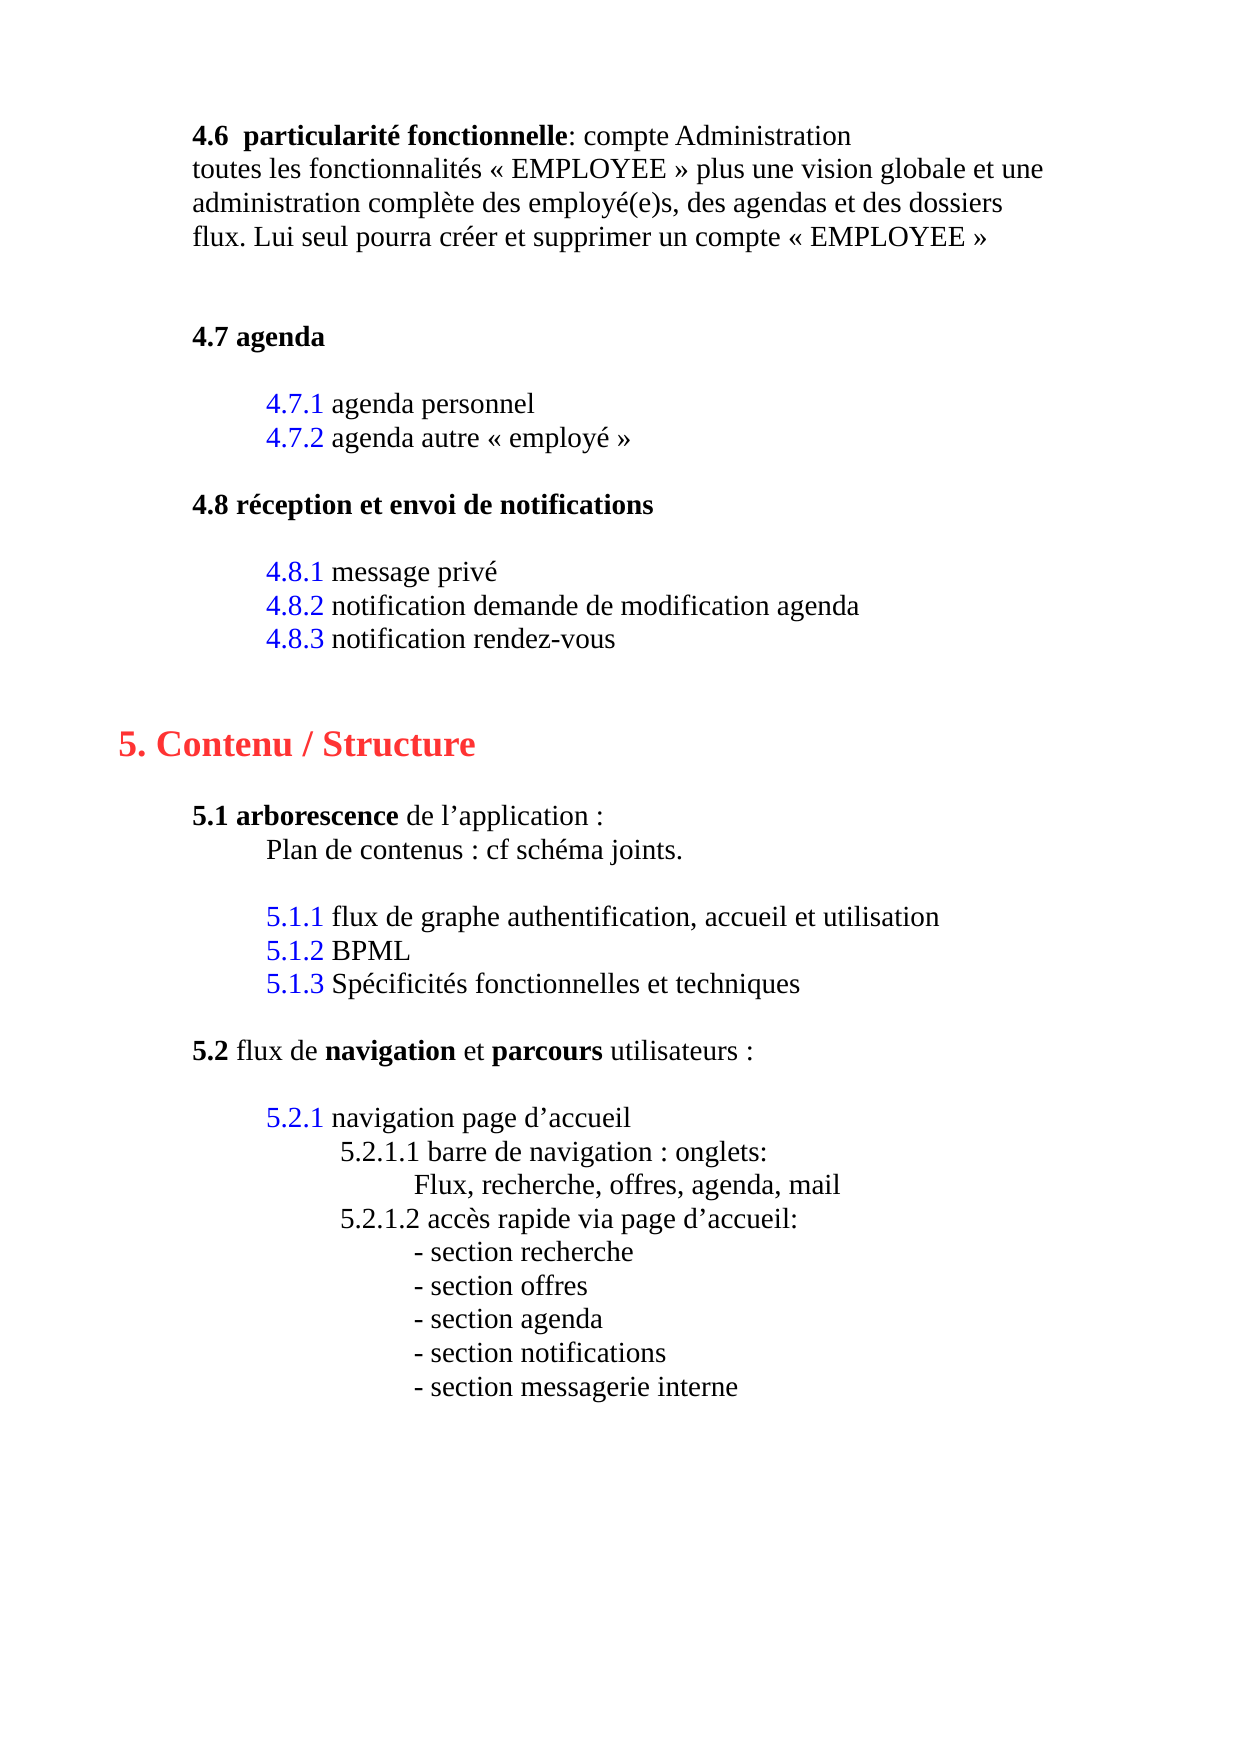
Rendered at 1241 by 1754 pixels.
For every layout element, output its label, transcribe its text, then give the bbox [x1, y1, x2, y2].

text - section notifications [118, 1335, 1122, 1369]
text Flux, recherche, offres, agenda, mail [118, 1167, 1122, 1201]
text - section agenda [118, 1302, 1122, 1335]
text 4.8 réception et envoi de notifications [118, 487, 1122, 521]
text - section messagerie interne [118, 1369, 1122, 1402]
text 4.8.1 message privé [118, 554, 1122, 588]
text - section offres [118, 1268, 1122, 1302]
text 5.1 arborescence de l’application : [118, 798, 1122, 832]
text 5. Contenu / Structure [118, 722, 1122, 765]
text - section recherche [118, 1234, 1122, 1268]
text 4.6 particularité fonctionnelle: compte Administration [118, 118, 1122, 152]
text 5.2.1.1 barre de navigation : onglets: [118, 1134, 1122, 1167]
text 5.2.1.2 accès rapide via page d’accueil: [118, 1201, 1122, 1234]
text 4.7 agenda [118, 319, 1122, 353]
text 4.7.1 agenda personnel [118, 386, 1122, 420]
text 4.8.2 notification demande de modification agenda [118, 588, 1122, 621]
text 5.1.2 BPML [118, 933, 1122, 966]
text 4.8.3 notification rendez-vous [118, 621, 1122, 655]
text 5.2 flux de navigation et parcours utilisateurs : [118, 1033, 1122, 1067]
text 5.2.1 navigation page d’accueil [118, 1100, 1122, 1134]
text toutes les fonctionnalités « EMPLOYEE » plus une vision globale et une administration complète des employé(e)s, des agendas et des dossiers flux. Lui seul pourra créer et supprimer un compte « EMPLOYEE » [118, 152, 1122, 252]
text 5.1.3 Spécificités fonctionnelles et techniques [118, 966, 1122, 1000]
text 5.1.1 flux de graphe authentification, accueil et utilisation [118, 899, 1122, 933]
text Plan de contenus : cf schéma joints. [118, 832, 1122, 866]
text 4.7.2 agenda autre « employé » [118, 420, 1122, 453]
